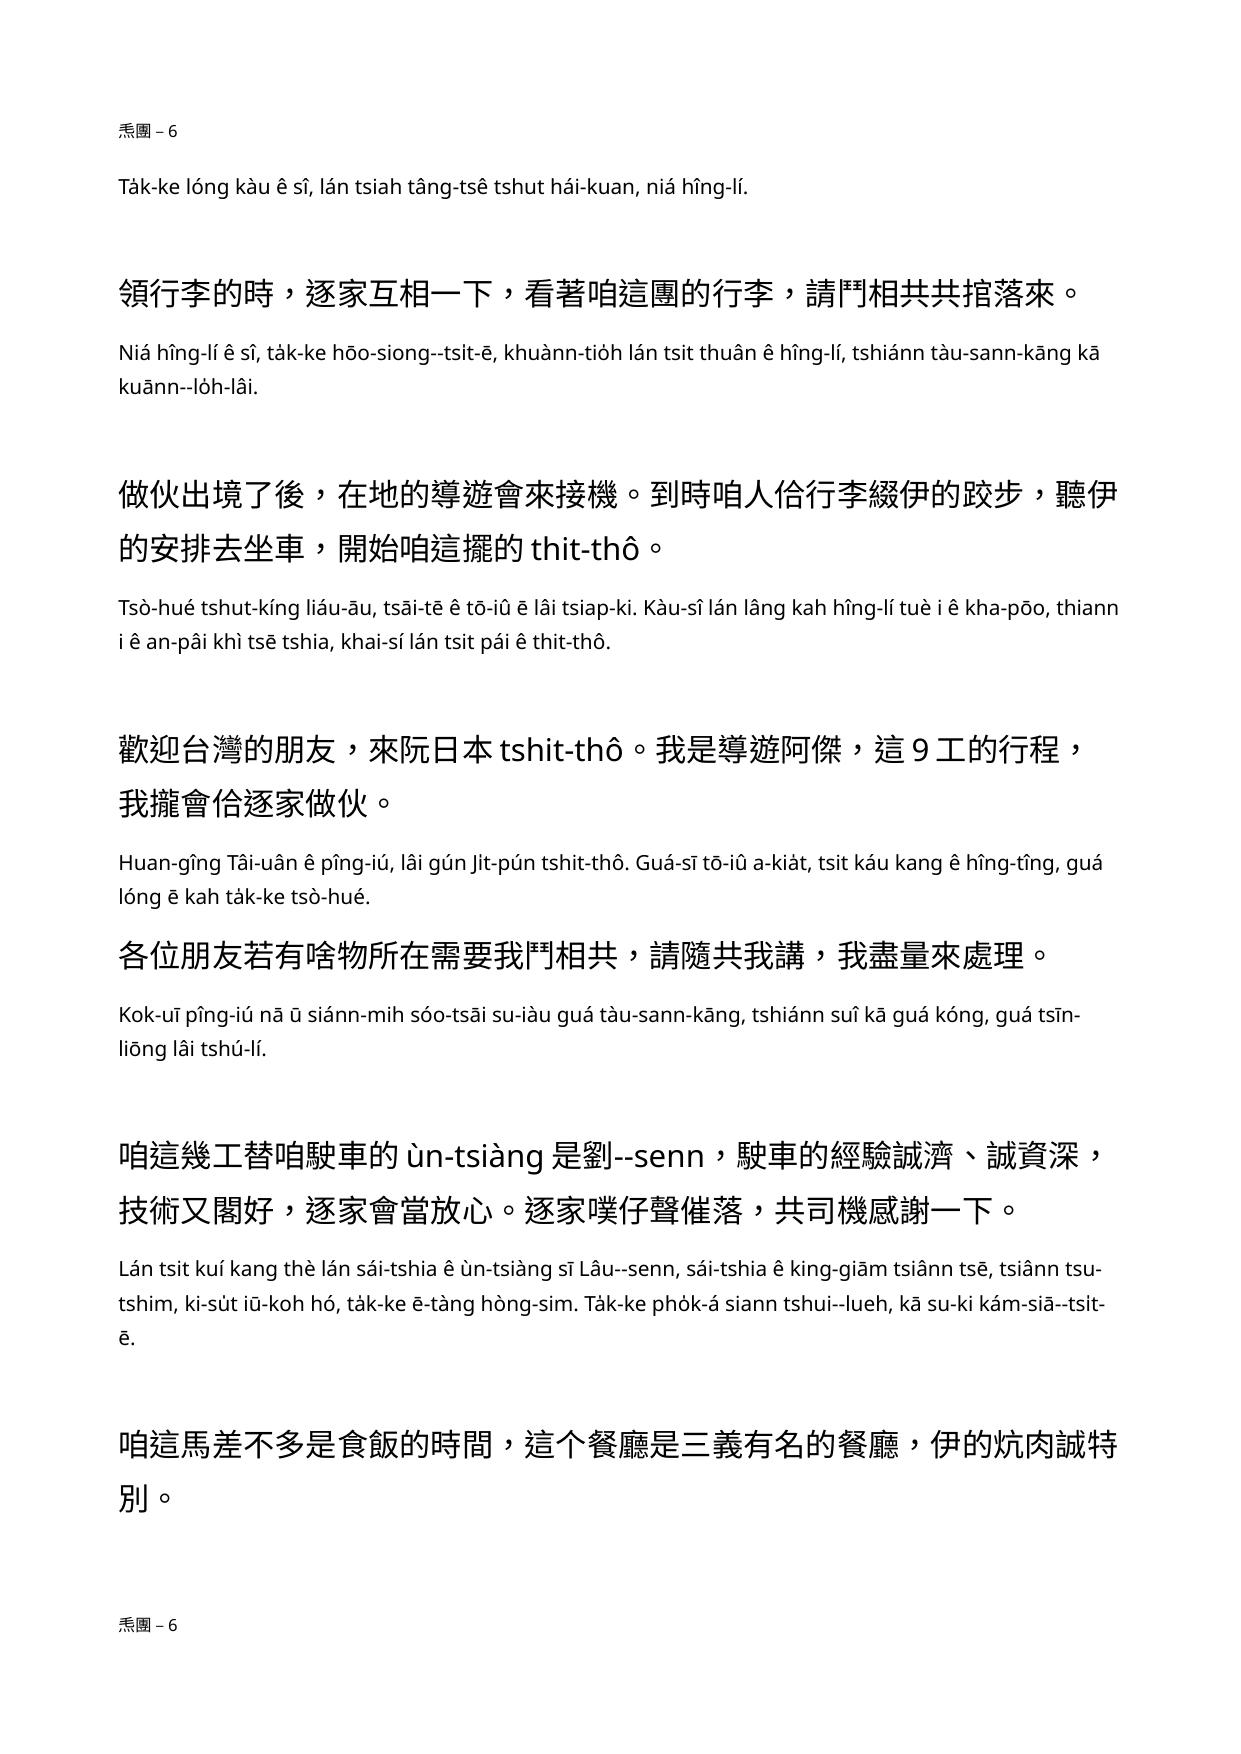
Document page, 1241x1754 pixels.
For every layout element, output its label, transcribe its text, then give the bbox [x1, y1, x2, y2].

text 做伙出境了後，在地的導遊會來接機。到時咱人佮行李綴伊的跤步，聽伊的安排去坐車，開始咱這擺的thit-thô。 [118, 470, 1122, 570]
text 領行李的時，逐家互相一下，看著咱這團的行李，請鬥相共共捾落來。 [118, 269, 1122, 315]
text Niá hîng-lí ê sî, ta̍k-ke hōo-siong--tsi̍t-ē, khuànn-tio̍h lán tsit thuân ê hîng-lí, tshiánn tàu-sann-kāng kā kuānn--lo̍h-lâi. [118, 338, 1122, 401]
text Huan-gîng Tâi-uân ê pîng-iú, lâi gún Ji̍t-pún tshit-thô. Guá-sī tō-iû a-kia̍t, tsit káu kang ê hîng-tîng, guá lóng ē kah ta̍k-ke tsò-hué. [118, 848, 1122, 911]
text 歡迎台灣的朋友，來阮日本tshit-thô。我是導遊阿傑，這9工的行程，我攏會佮逐家做伙。 [118, 725, 1122, 825]
text Ta̍k-ke lóng kàu ê sî, lán tsiah tâng-tsê tshut hái-kuan, niá hîng-lí. [118, 172, 1122, 200]
text Kok-uī pîng-iú nā ū siánn-mih sóo-tsāi su-iàu guá tàu-sann-kāng, tshiánn suî kā guá kóng, guá tsīn-liōng lâi tshú-lí. [118, 1000, 1122, 1062]
text Tsò-hué tshut-kíng liáu-āu, tsāi-tē ê tō-iû ē lâi tsiap-ki. Kàu-sî lán lâng kah hîng-lí tuè i ê kha-pōo, thiann i ê an-pâi khì tsē tshia, khai-sí lán tsit pái ê thit-thô. [118, 593, 1122, 656]
text 各位朋友若有啥物所在需要我鬥相共，請隨共我講，我盡量來處理。 [118, 931, 1122, 976]
text 咱這馬差不多是食飯的時間，這个餐廳是三義有名的餐廳，伊的炕肉誠特別。 [118, 1420, 1122, 1520]
text Lán tsit kuí kang thè lán sái-tshia ê ùn-tsiàng sī Lâu--senn, sái-tshia ê king-giām tsiânn tsē, tsiânn tsu-tshim, ki-su̍t iū-koh hó, ta̍k-ke ē-tàng hòng-sim. Ta̍k-ke pho̍k-á siann tshui--lueh, kā su-ki kám-siā--tsi̍t-ē. [118, 1254, 1122, 1351]
text 咱這幾工替咱駛車的ùn-tsiàng是劉--senn，駛車的經驗誠濟、誠資深，技術又閣好，逐家會當放心。逐家噗仔聲催落，共司機感謝一下。 [118, 1131, 1122, 1231]
